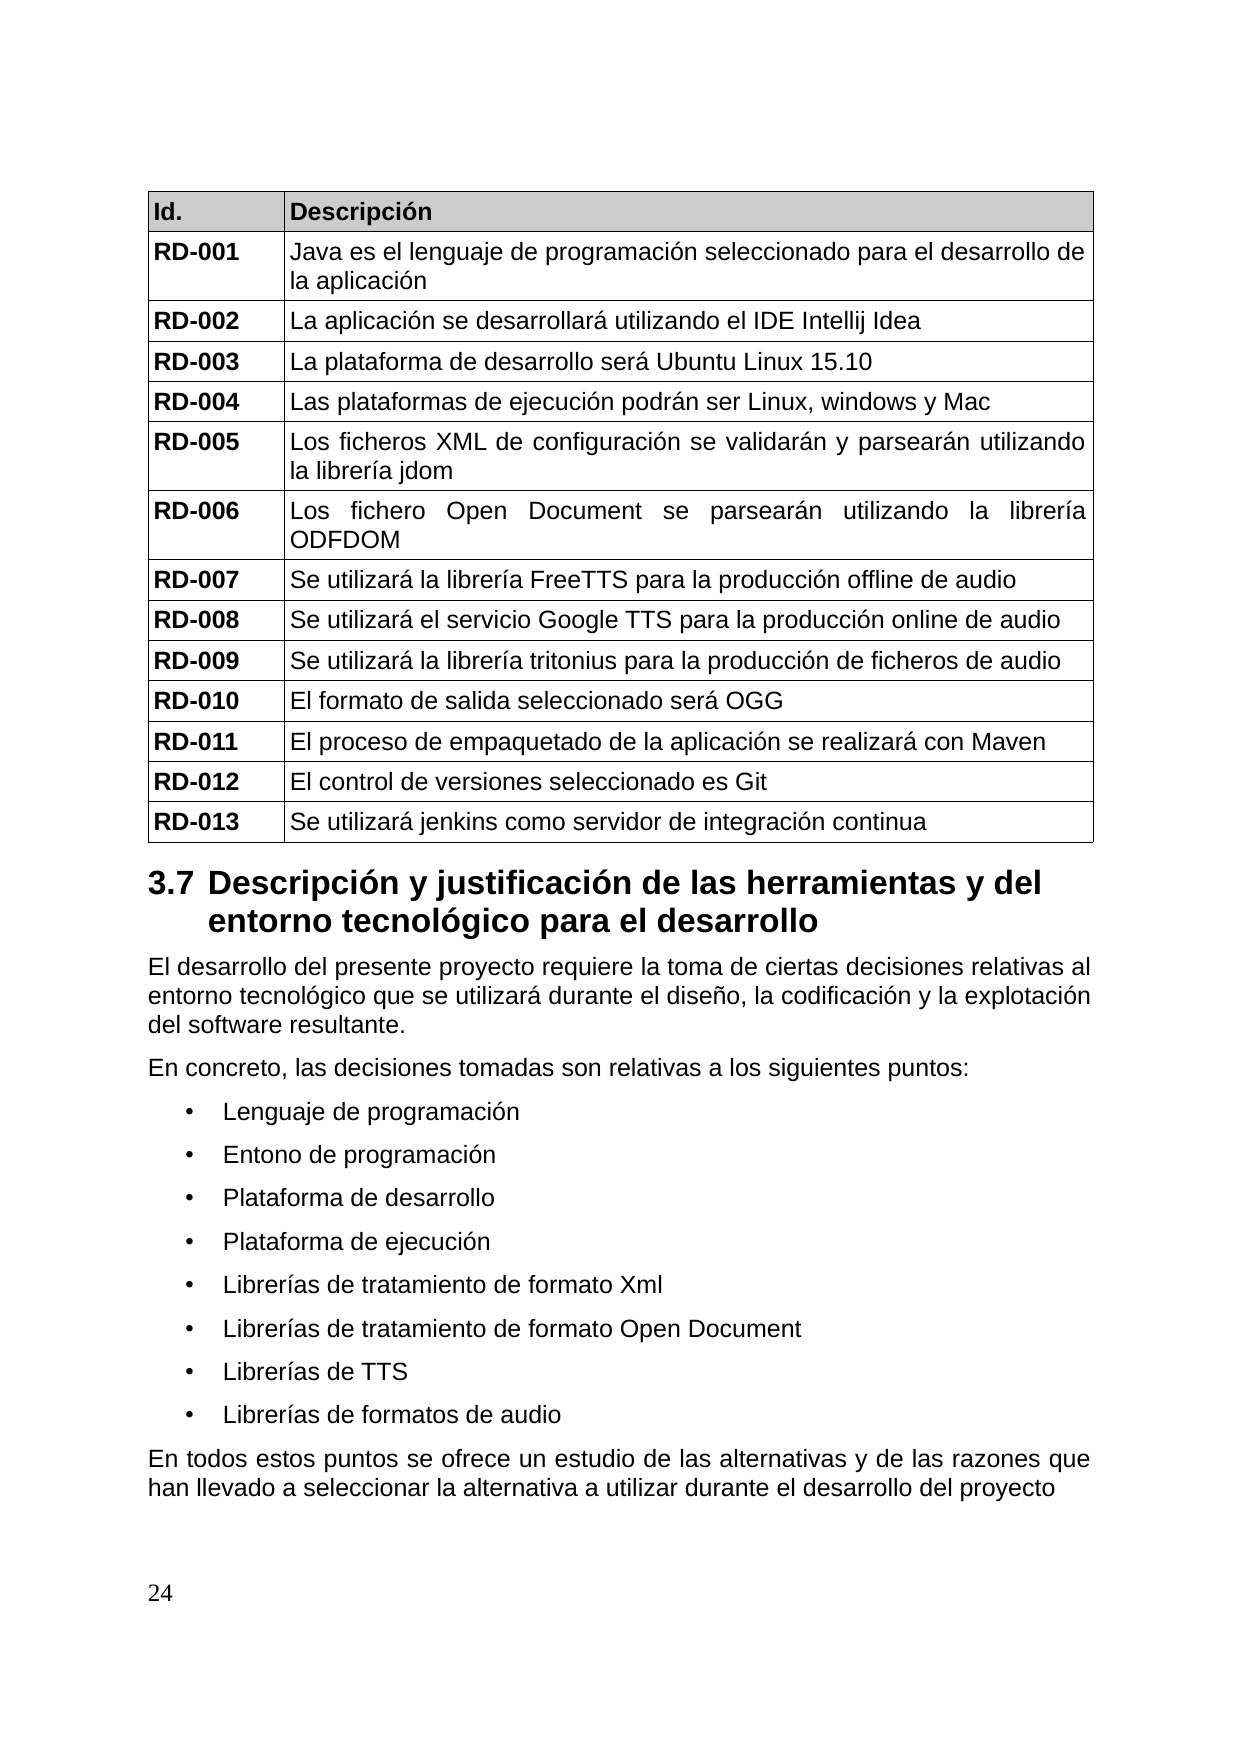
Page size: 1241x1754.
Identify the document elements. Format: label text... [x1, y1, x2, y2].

table_cell RD-012 [149, 762, 284, 801]
table_cell RD-007 [149, 560, 284, 600]
list Plataforma de desarrollo [185, 1183, 1093, 1212]
list Plataforma de ejecución [185, 1227, 1093, 1256]
table_cell RD-011 [149, 722, 284, 761]
list Librerías de TTS [185, 1357, 1093, 1386]
table_cell El control de versiones seleccionado es Git [285, 762, 1093, 801]
list Librerías de tratamiento de formato Xml [185, 1270, 1093, 1299]
table_cell RD-009 [149, 641, 284, 680]
table_cell RD-002 [149, 301, 284, 341]
table_cell Java es el lenguaje de programación seleccionado para el desarrollo de la aplicación [285, 232, 1093, 300]
text En todos estos puntos se ofrece un estudio de las alternativas y de las razones que han llevado a seleccionar la alternativa a utilizar durante el desarrollo del proyecto [148, 1444, 1093, 1501]
text En concreto, las decisiones tomadas son relativas a los siguientes puntos: [148, 1053, 1093, 1082]
list Librerías de tratamiento de formato Open Document [185, 1314, 1093, 1342]
table_cell RD-010 [149, 681, 284, 721]
table_cell La aplicación se desarrollará utilizando el IDE Intellij Idea [285, 301, 1093, 341]
table_cell RD-006 [149, 491, 284, 559]
table_cell El proceso de empaquetado de la aplicación se realizará con Maven [285, 722, 1093, 761]
table_cell RD-001 [149, 232, 284, 300]
table_cell RD-004 [149, 382, 284, 421]
table_cell RD-005 [149, 422, 284, 490]
table_cell Se utilizará jenkins como servidor de integración continua [285, 802, 1093, 842]
table_cell La plataforma de desarrollo será Ubuntu Linux 15.10 [285, 342, 1093, 381]
table_cell RD-013 [149, 802, 284, 842]
table_cell Los ficheros XML de configuración se validarán y parsearán utilizando la librería jdom [285, 422, 1093, 490]
table_cell RD-003 [149, 342, 284, 381]
table_cell Los fichero Open Document se parsearán utilizando la librería ODFDOM [285, 491, 1093, 559]
table_cell Las plataformas de ejecución podrán ser Linux, windows y Mac [285, 382, 1093, 421]
table_header Descripción [285, 192, 1093, 231]
table_cell Se utilizará la librería tritonius para la producción de ficheros de audio [285, 641, 1093, 680]
list Librerías de formatos de audio [185, 1401, 1093, 1429]
subtitle Descripción y justificación de las herramientas y del entorno tecnológico para el desarrollo [148, 862, 1093, 940]
text El desarrollo del presente proyecto requiere la toma de ciertas decisiones relativas al entorno tecnológico que se utilizará durante el diseño, la codificación y la explotación del software resultante. [148, 952, 1093, 1038]
table_header Id. [149, 192, 284, 231]
table_cell Se utilizará el servicio Google TTS para la producción online de audio [285, 601, 1093, 640]
table_cell Se utilizará la librería FreeTTS para la producción offline de audio [285, 560, 1093, 600]
table_cell El formato de salida seleccionado será OGG [285, 681, 1093, 721]
table_cell RD-008 [149, 601, 284, 640]
list Entono de programación [185, 1140, 1093, 1169]
list Lenguaje de programación [185, 1096, 1093, 1125]
